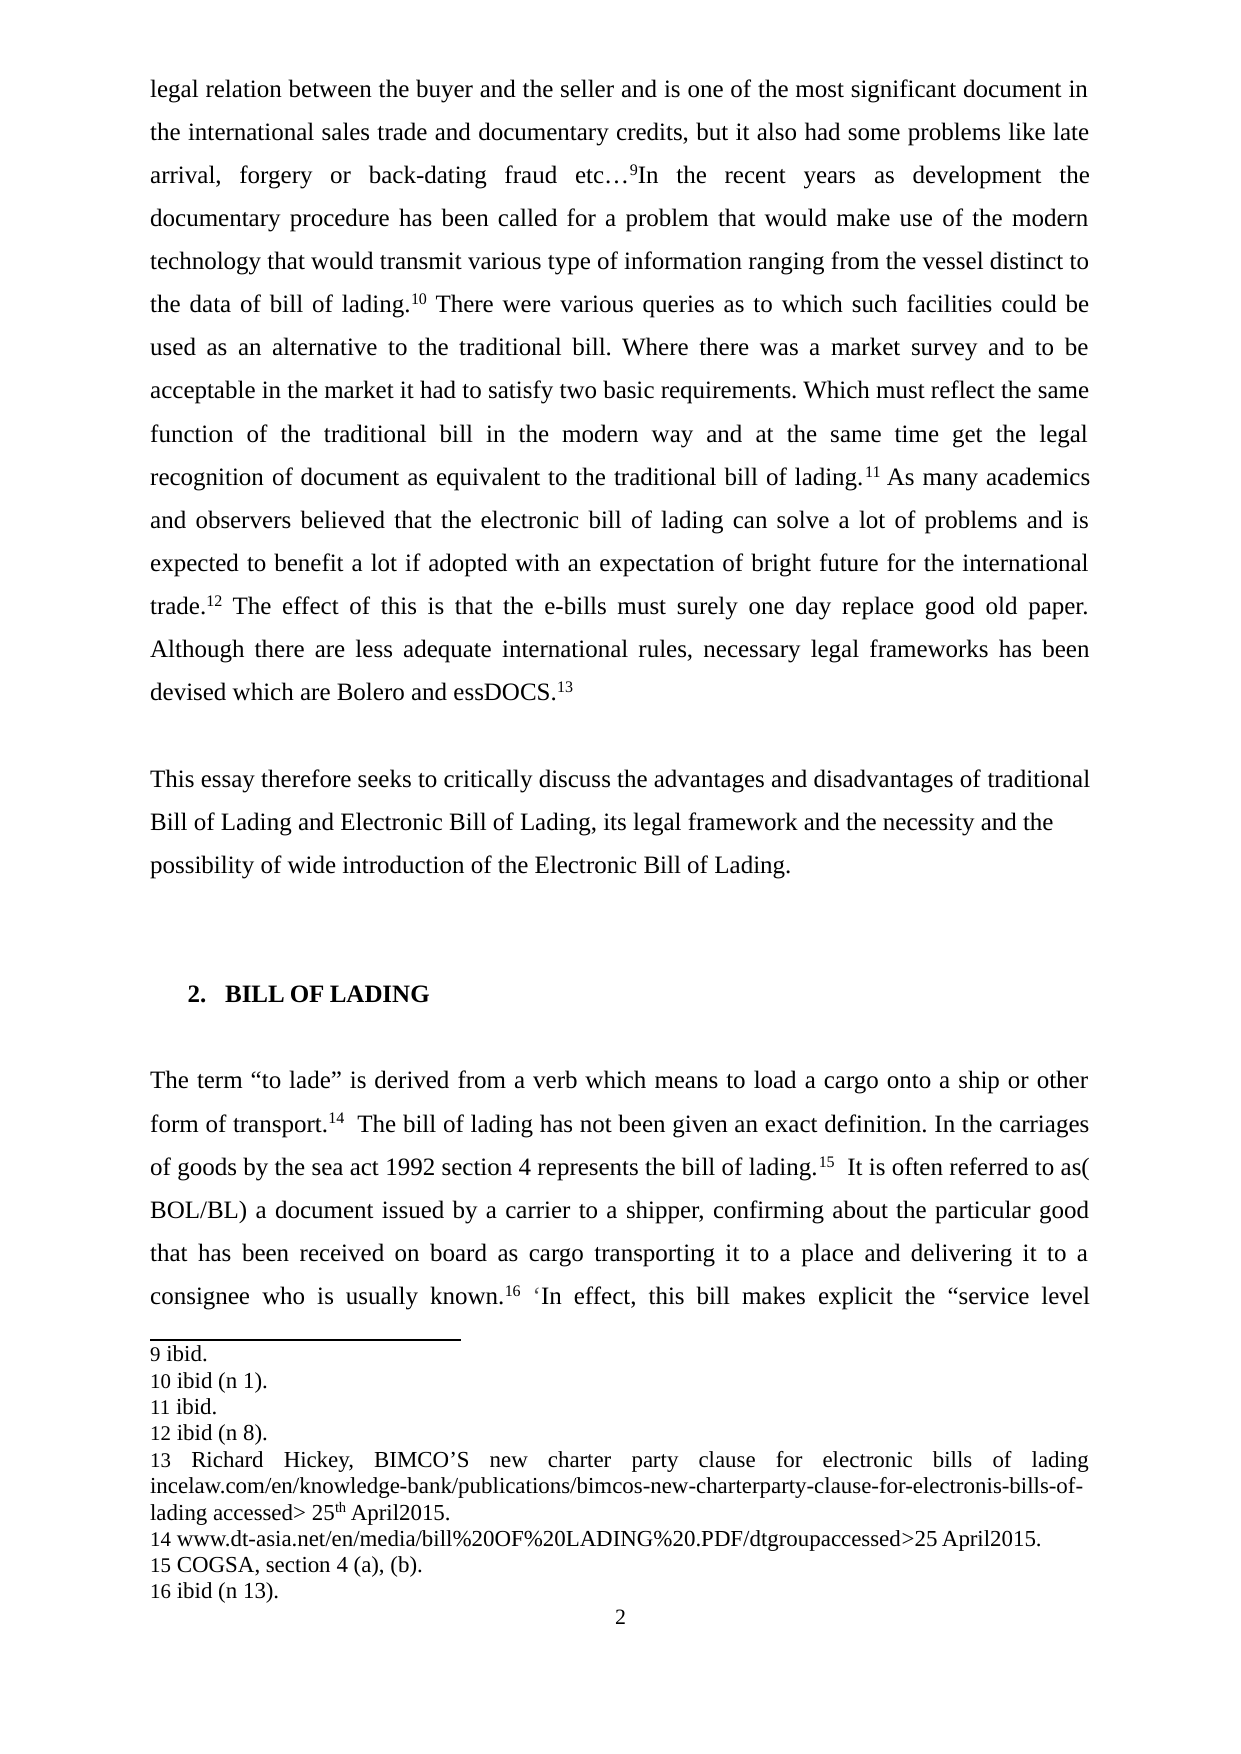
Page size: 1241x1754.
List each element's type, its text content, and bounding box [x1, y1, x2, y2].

text ibid (n 13). [150, 1578, 1090, 1604]
text The term “to lade” is derived from a verb which means to load a cargo onto a ship or other form of transport. The bill of lading has not been given an exact definition. In the carriages of goods by the sea act 1992 section 4 represents the bill of lading. It is often referred to as( BOL/BL) a document issued by a carrier to a shipper, confirming about the particular good that has been received on board as cargo transporting it to a place and delivering it to a consignee who is usually known. ‘In effect, this bill makes explicit the “service level [150, 1066, 1090, 1310]
text ibid (n 1). [150, 1367, 1090, 1393]
text ibid. [150, 1393, 1090, 1419]
text ibid. [150, 1340, 1090, 1367]
text ibid (n 8). [150, 1419, 1090, 1446]
text www.dt-asia.net/en/media/bill%20OF%20LADING%20.PDF/dtgroupaccessed>25 April2015. [150, 1525, 1090, 1551]
text legal relation between the buyer and the seller and is one of the most significant document in the international sales trade and documentary credits, but it also had some problems like late arrival, forgery or back-dating fraud etc…In the recent years as development the documentary procedure has been called for a problem that would make use of the modern technology that would transmit various type of information ranging from the vessel distinct to the data of bill of lading. There were various queries as to which such facilities could be used as an alternative to the traditional bill. Where there was a market survey and to be acceptable in the market it had to satisfy two basic requirements. Which must reflect the same function of the traditional bill in the modern way and at the same time get the legal recognition of document as equivalent to the traditional bill of lading. As many academics and observers believed that the electronic bill of lading can solve a lot of problems and is expected to benefit a lot if adopted with an expectation of bright future for the international trade. The effect of this is that the e-bills must surely one day replace good old paper. Although there are less adequate international rules, necessary legal frameworks has been devised which are Bolero and essDOCS. [150, 74, 1090, 706]
list BILL OF LADING [187, 979, 1090, 1008]
text Richard Hickey, BIMCO’S new charter party clause for electronic bills of lading incelaw.com/en/knowledge-bank/publications/bimcos-new-charterparty-clause-for-electronis-bills-of-lading accessed> 25th April2015. [150, 1446, 1090, 1525]
text COGSA, section 4 (a), (b). [150, 1551, 1090, 1578]
text This essay therefore seeks to critically discuss the advantages and disadvantages of traditional Bill of Lading and Electronic Bill of Lading, its legal framework and the necessity and the possibility of wide introduction of the Electronic Bill of Lading. [150, 764, 1090, 879]
